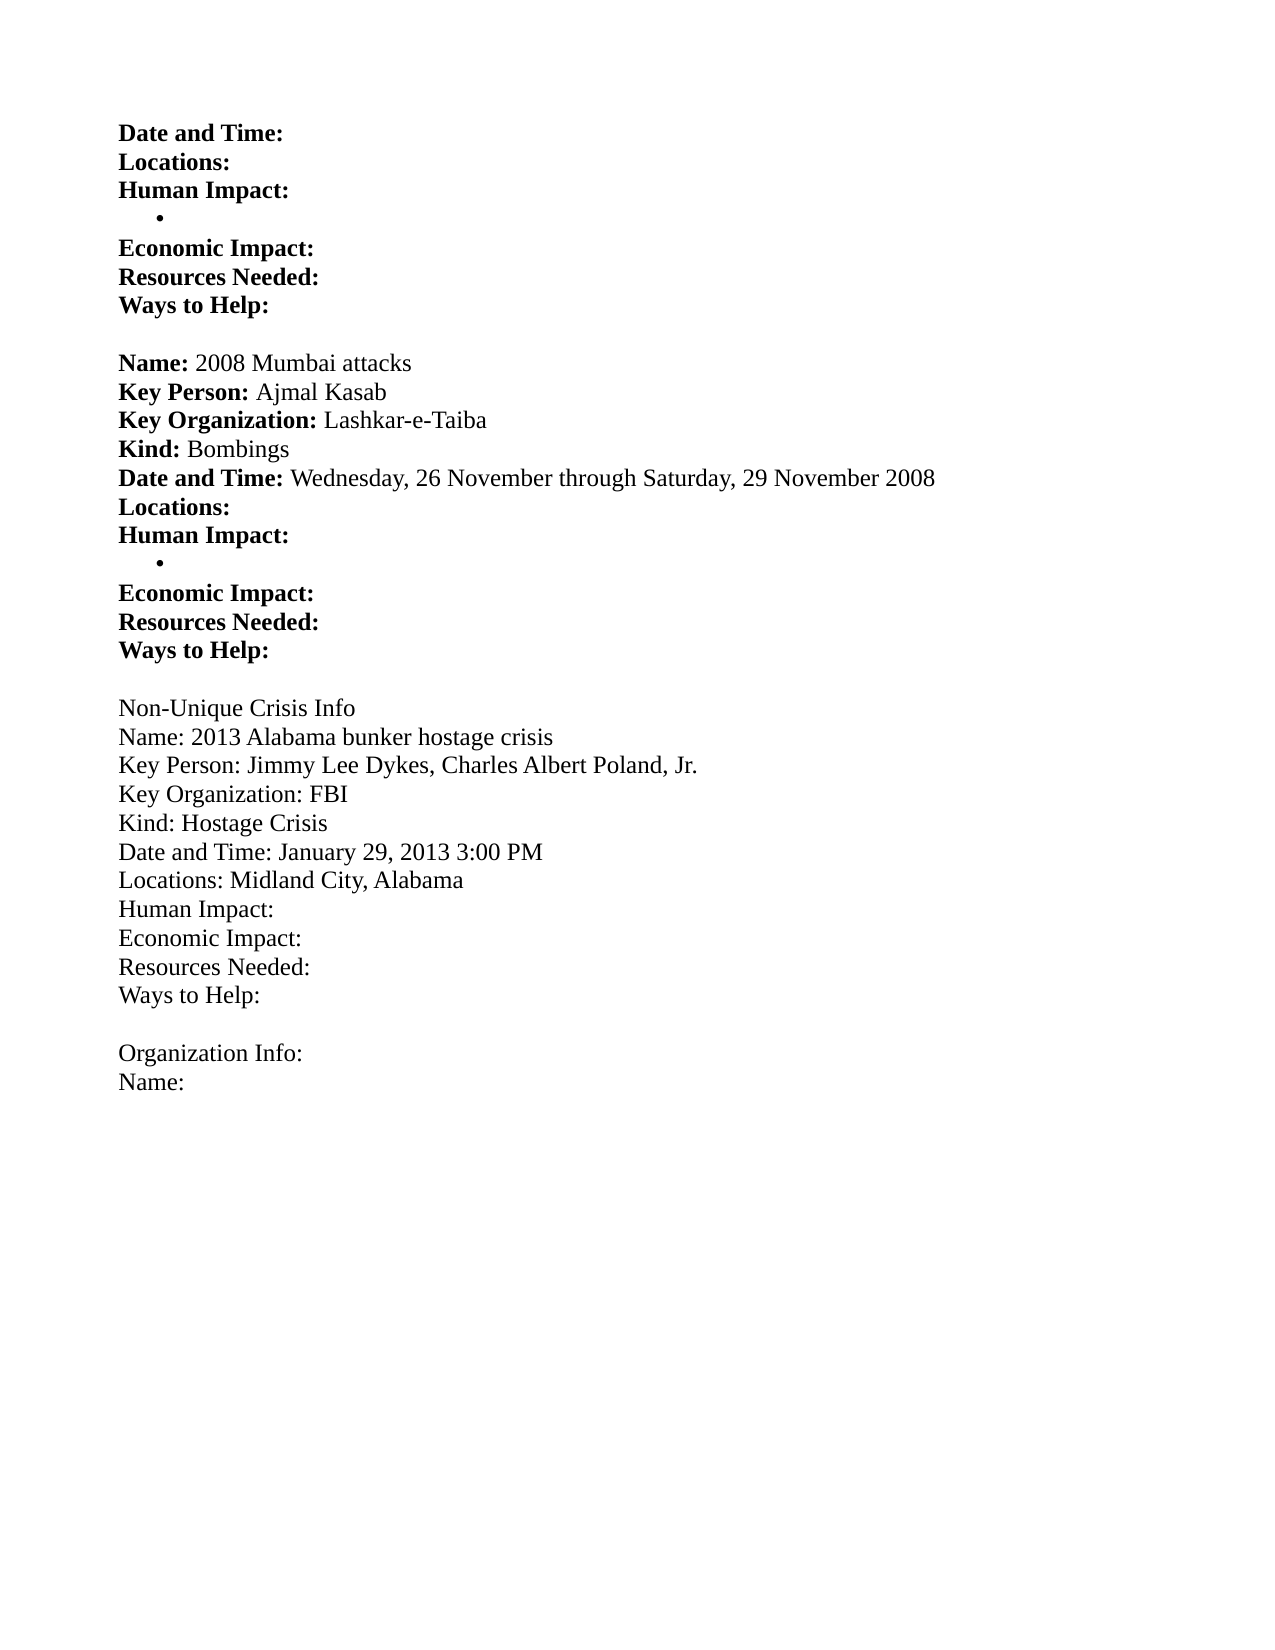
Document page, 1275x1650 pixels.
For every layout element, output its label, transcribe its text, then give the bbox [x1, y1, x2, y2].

text Economic Impact: [118, 578, 1157, 607]
text Key Organization: Lashkar-e-Taiba [118, 406, 1157, 434]
text Economic Impact: [118, 923, 1157, 952]
text Locations: [118, 147, 1157, 176]
text Kind: Hostage Crisis [118, 808, 1157, 837]
text Locations: [118, 492, 1157, 521]
text Date and Time: [118, 118, 1157, 147]
text Name: [118, 1067, 1157, 1096]
text Ways to Help: [118, 291, 1157, 319]
text Resources Needed: [118, 262, 1157, 291]
text Name: 2013 Alabama bunker hostage crisis [118, 722, 1157, 751]
text Key Person: Jimmy Lee Dykes, Charles Albert Poland, Jr. [118, 751, 1157, 779]
text Date and Time: January 29, 2013 3:00 PM [118, 837, 1157, 866]
text Key Person: Ajmal Kasab [118, 377, 1157, 406]
text Locations: Midland City, Alabama [118, 866, 1157, 894]
text Human Impact: [118, 521, 1157, 549]
text Ways to Help: [118, 981, 1157, 1009]
text Ways to Help: [118, 636, 1157, 664]
text Date and Time: Wednesday, 26 November through Saturday, 29 November 2008 [118, 463, 1157, 492]
text Kind: Bombings [118, 434, 1157, 463]
text Non-Unique Crisis Info [118, 693, 1157, 722]
text Resources Needed: [118, 952, 1157, 981]
text Key Organization: FBI [118, 779, 1157, 808]
text Resources Needed: [118, 607, 1157, 636]
text Human Impact: [118, 894, 1157, 923]
text Name: 2008 Mumbai attacks [118, 348, 1157, 377]
text Organization Info: [118, 1038, 1157, 1067]
text Human Impact: [118, 176, 1157, 204]
text Economic Impact: [118, 233, 1157, 262]
